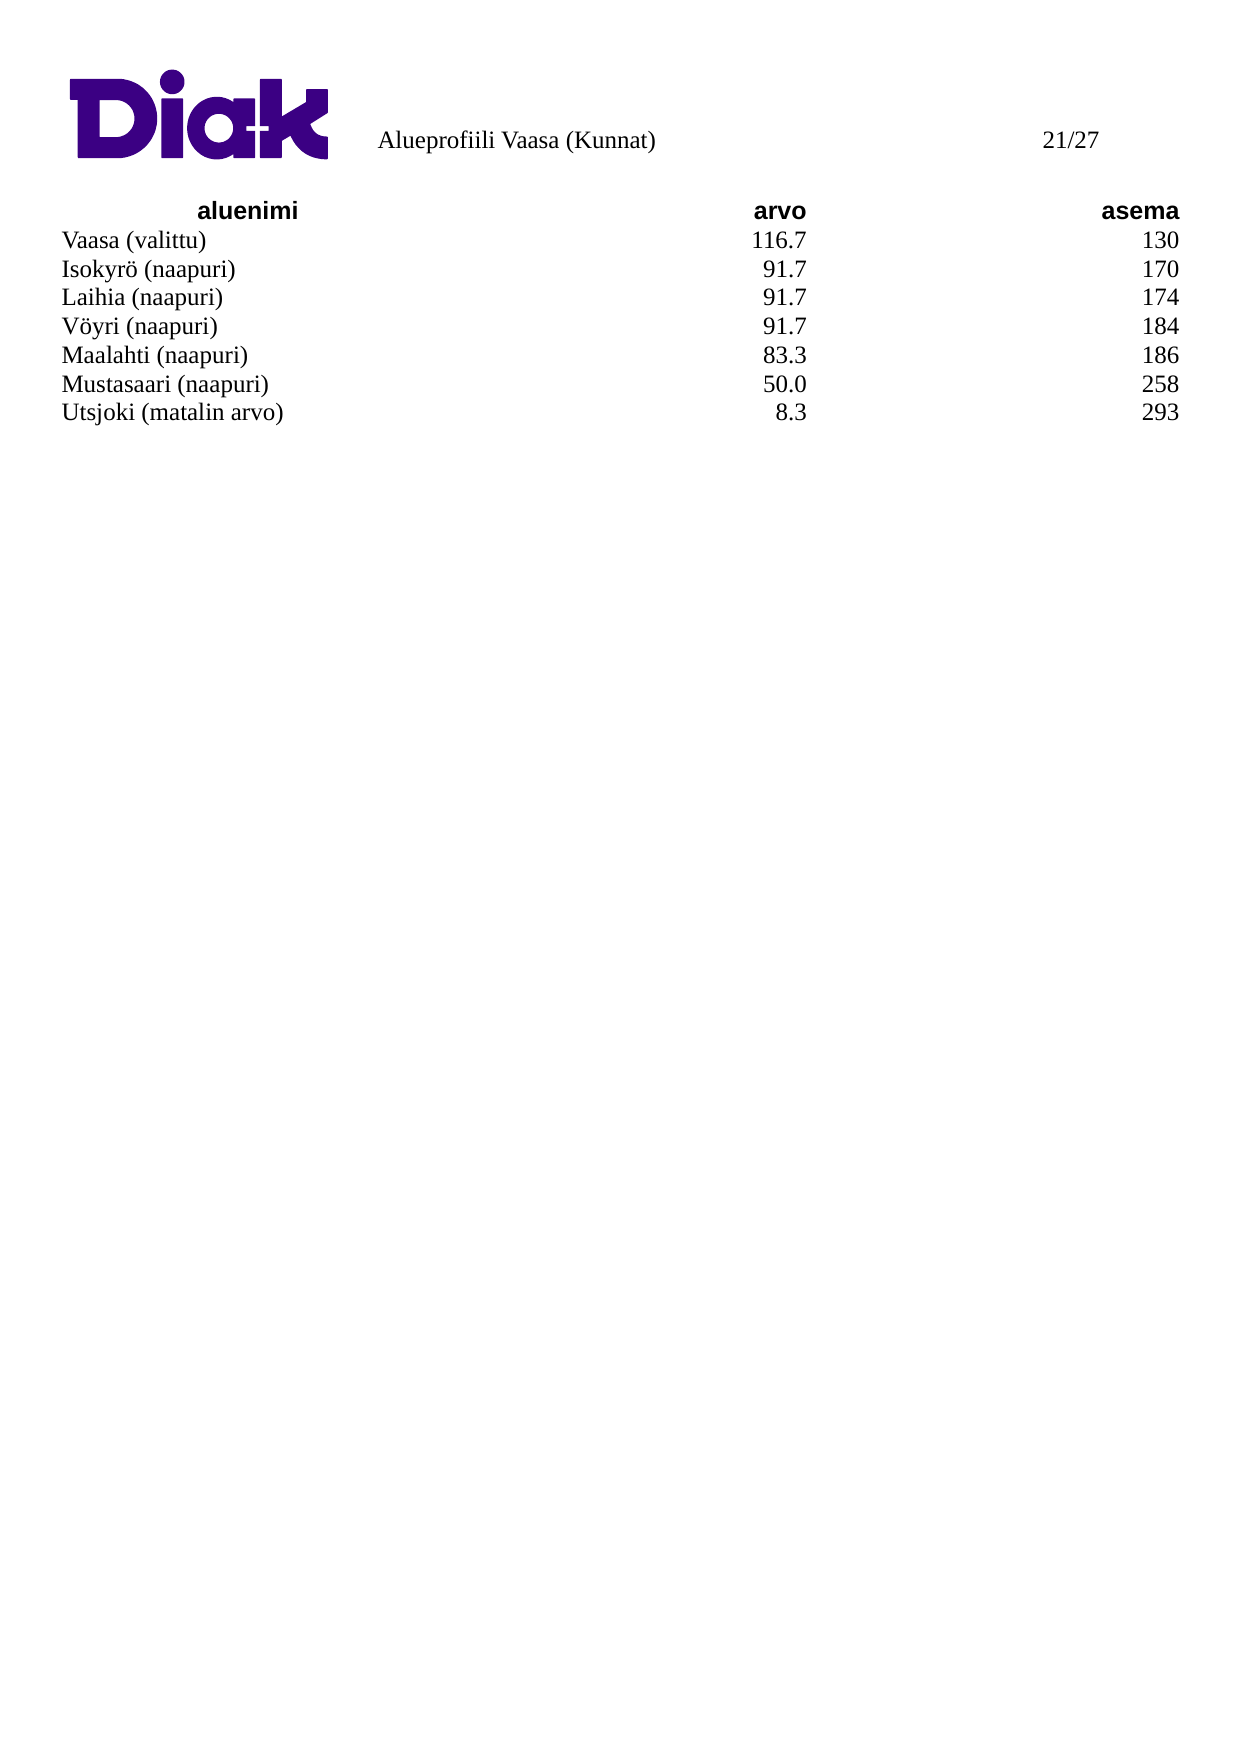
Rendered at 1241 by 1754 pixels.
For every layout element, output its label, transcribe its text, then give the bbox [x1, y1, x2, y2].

table_cell 170 [806, 254, 1179, 282]
table_cell 174 [806, 283, 1179, 311]
table_header asema [806, 196, 1179, 225]
table_cell 130 [806, 225, 1179, 254]
table_cell Mustasaari (naapuri) [61, 369, 434, 397]
table_cell Isokyrö (naapuri) [61, 254, 434, 282]
table_cell 8.3 [434, 398, 806, 426]
table_cell 258 [806, 369, 1179, 397]
table_cell 186 [806, 340, 1179, 369]
table_cell Vaasa (valittu) [61, 225, 434, 254]
table_cell 184 [806, 311, 1179, 340]
table_cell 50.0 [434, 369, 806, 397]
table_cell 83.3 [434, 340, 806, 369]
table_cell 91.7 [434, 254, 806, 282]
table_cell Maalahti (naapuri) [61, 340, 434, 369]
table_cell 91.7 [434, 311, 806, 340]
table_cell Laihia (naapuri) [61, 283, 434, 311]
table_cell 91.7 [434, 283, 806, 311]
table_cell 116.7 [434, 225, 806, 254]
table_cell 293 [806, 398, 1179, 426]
table_cell Utsjoki (matalin arvo) [61, 398, 434, 426]
table_cell Vöyri (naapuri) [61, 311, 434, 340]
table_header arvo [434, 196, 806, 225]
table_header aluenimi [61, 196, 434, 225]
